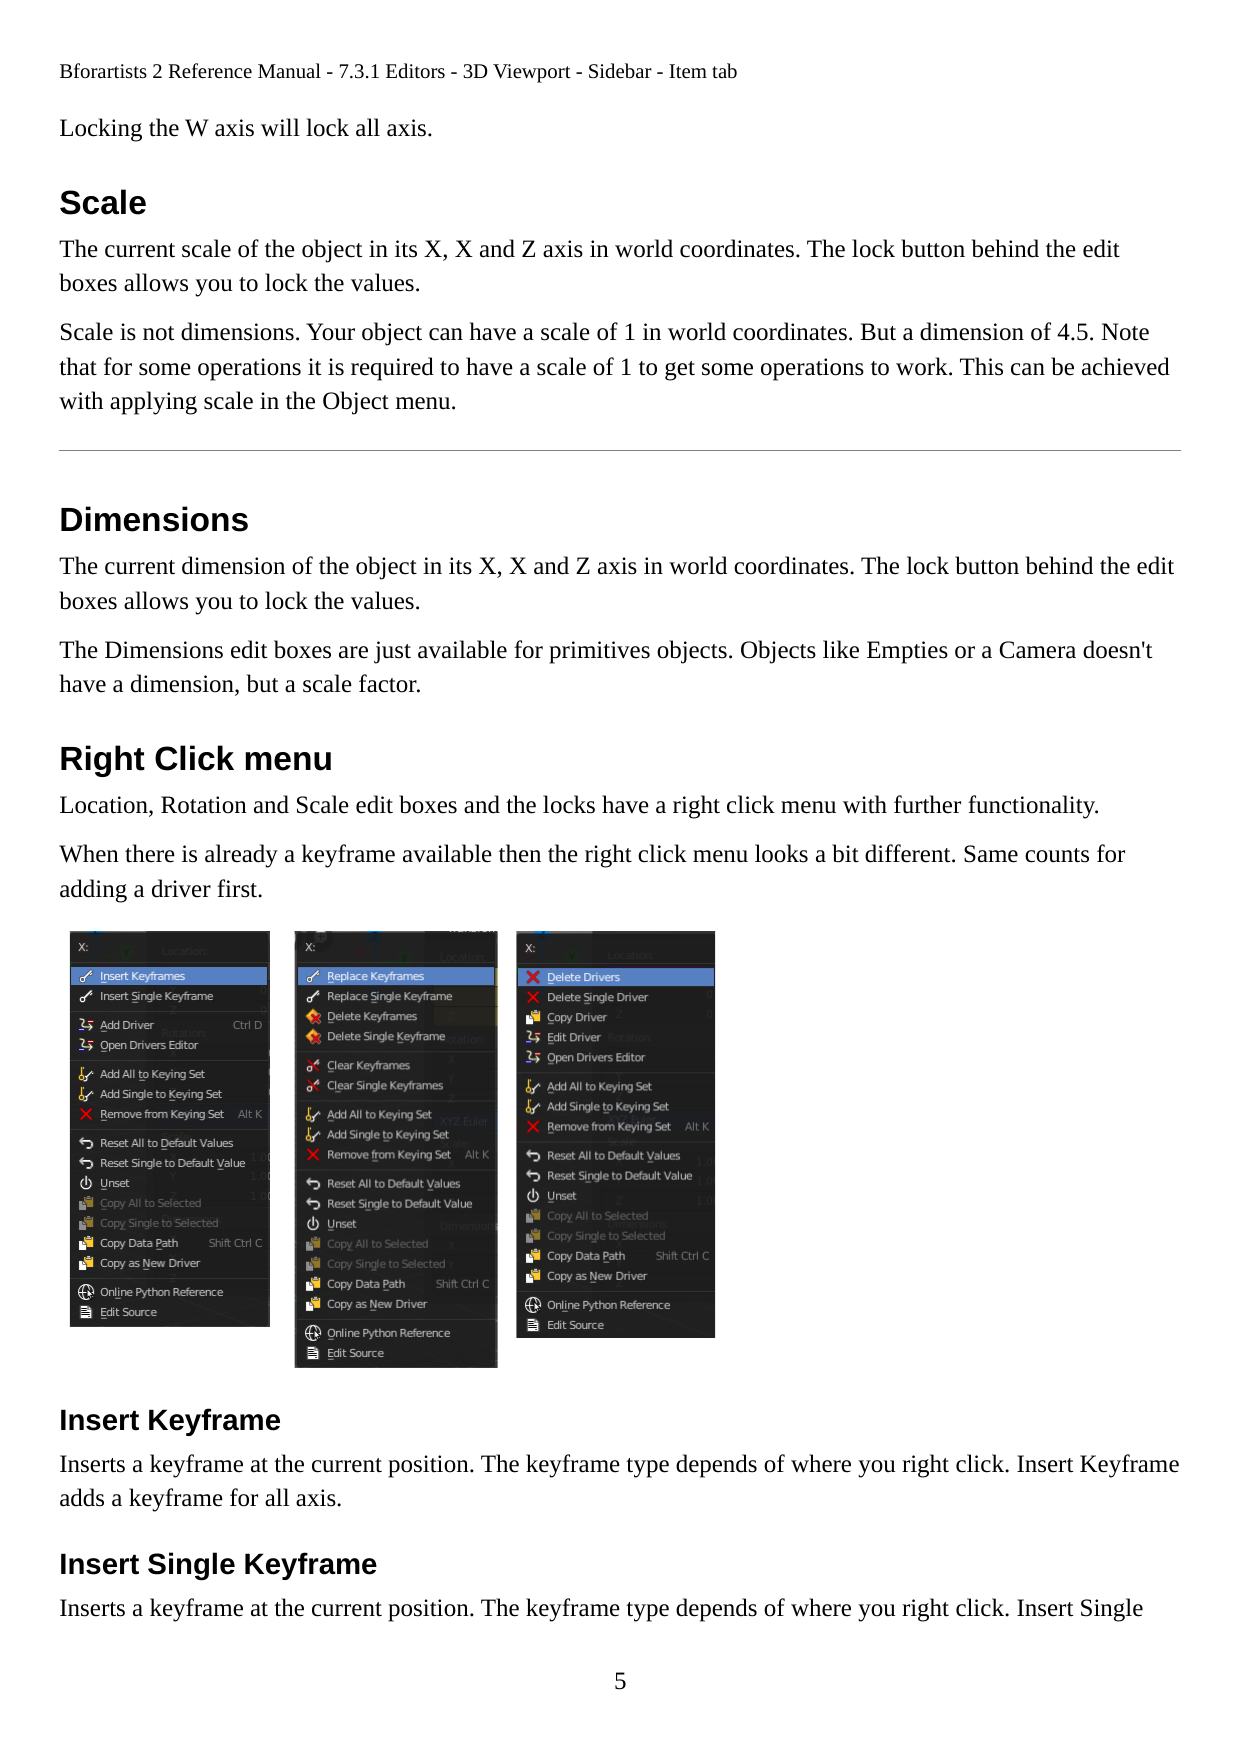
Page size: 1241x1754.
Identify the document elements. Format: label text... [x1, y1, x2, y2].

subtitle Insert Single Keyframe [59, 1547, 1181, 1581]
text Scale is not dimensions. Your object can have a scale of 1 in world coordinates. But a dimension of 4.5. Note that for some operations it is required to have a scale of 1 to get some operations to work. This can be achieved with applying scale in the Object menu. [59, 317, 1181, 415]
text The current scale of the object in its X, X and Z axis in world coordinates. The lock button behind the edit boxes allows you to lock the values. [59, 234, 1181, 297]
subtitle Dimensions [59, 500, 1181, 539]
subtitle Insert Keyframe [59, 1403, 1181, 1436]
picture [294, 931, 498, 1368]
text The current dimension of the object in its X, X and Z axis in world coordinates. The lock button behind the edit boxes allows you to lock the values. [59, 551, 1181, 614]
subtitle Right Click menu [59, 739, 1181, 778]
text Locking the W axis will lock all axis. [59, 113, 1181, 141]
picture [516, 931, 716, 1338]
text The Dimensions edit boxes are just available for primitives objects. Objects like Empties or a Camera doesn't have a dimension, but a scale factor. [59, 635, 1181, 698]
text When there is already a keyframe available then the right click menu looks a bit different. Same counts for adding a driver first. [59, 839, 1181, 903]
text Inserts a keyframe at the current position. The keyframe type depends of where you right click. Insert Keyframe adds a keyframe for all axis. [59, 1449, 1181, 1512]
picture [69, 931, 270, 1327]
text Location, Rotation and Scale edit boxes and the locks have a right click menu with further functionality. [59, 790, 1181, 819]
subtitle Scale [59, 182, 1181, 221]
text Inserts a keyframe at the current position. The keyframe type depends of where you right click. Insert Single [59, 1593, 1181, 1622]
